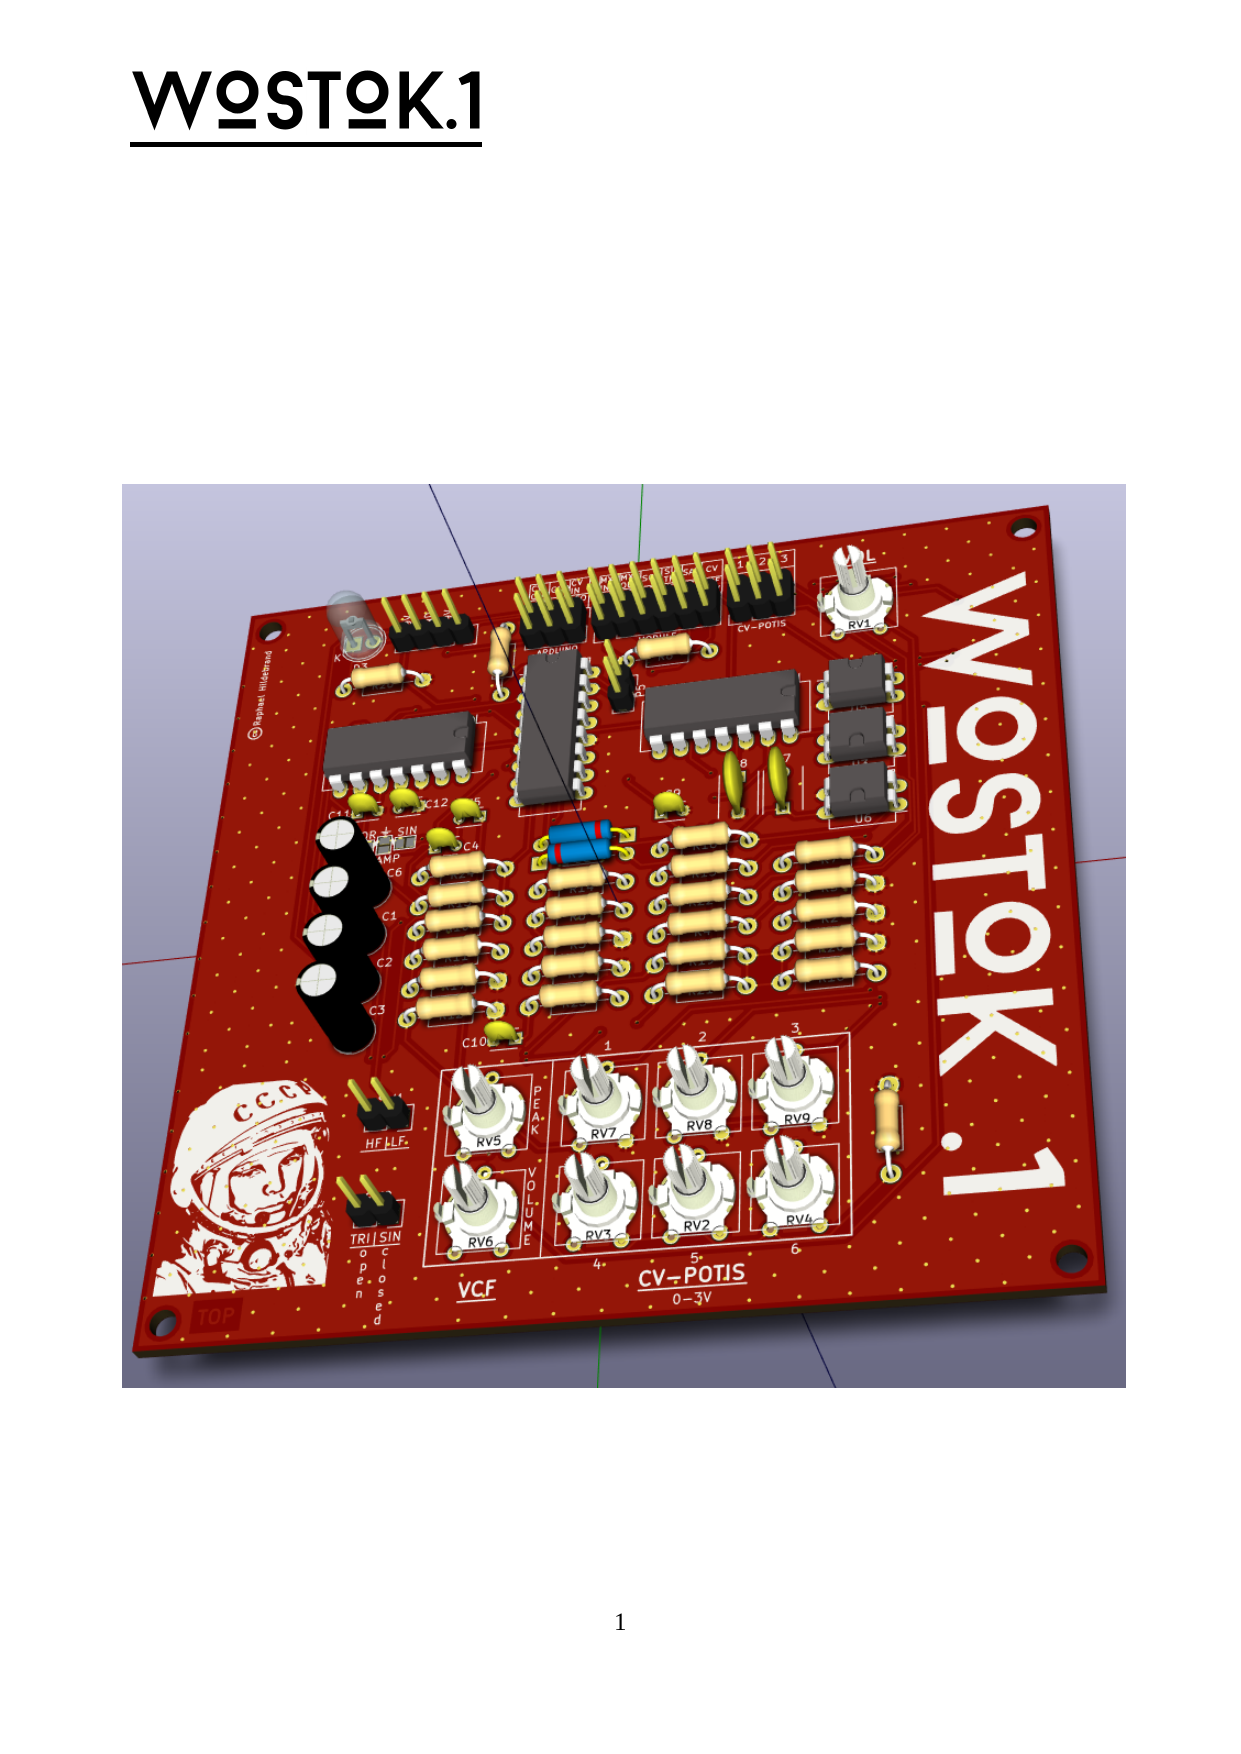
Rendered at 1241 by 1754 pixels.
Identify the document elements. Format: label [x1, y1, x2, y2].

picture [122, 484, 1126, 1388]
picture [128, 67, 485, 135]
